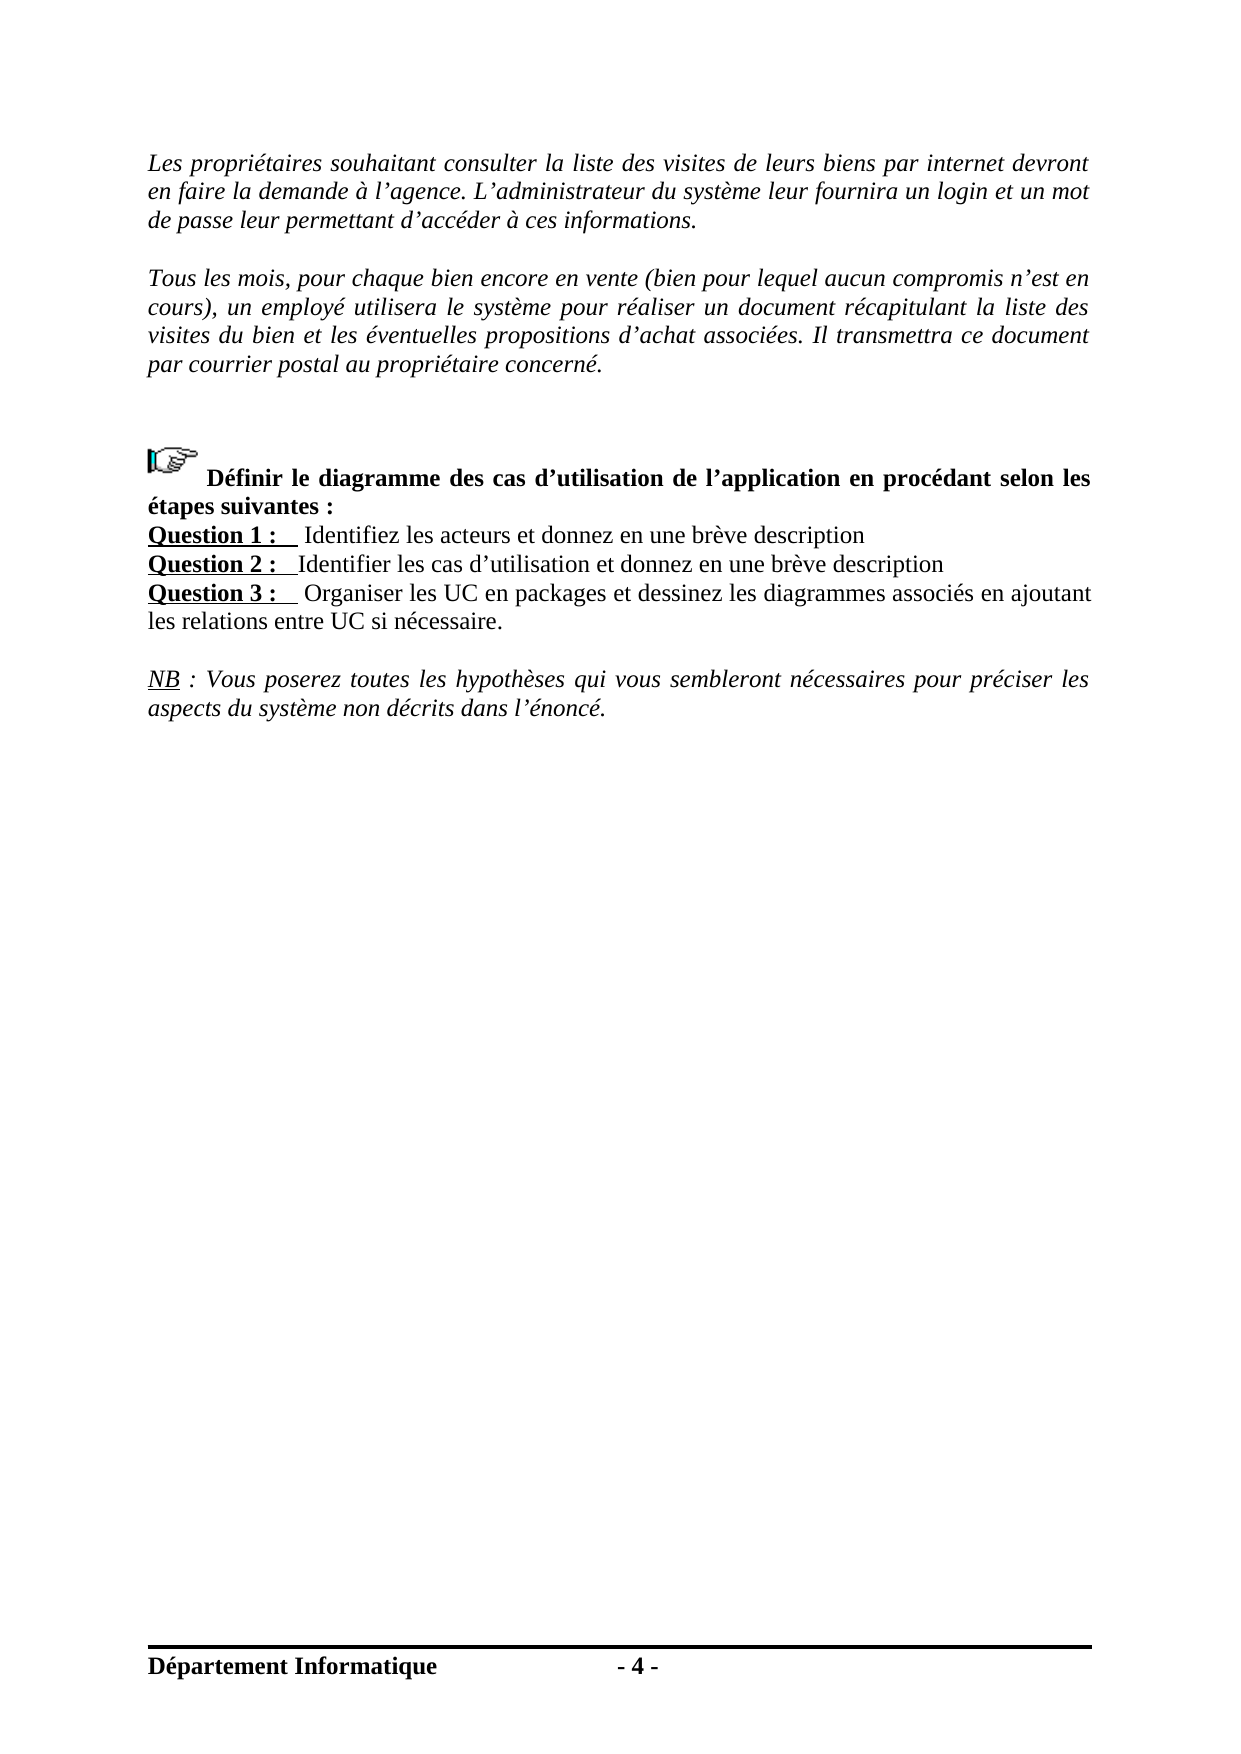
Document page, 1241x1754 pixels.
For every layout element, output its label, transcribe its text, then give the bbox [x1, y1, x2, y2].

text Tous les mois, pour chaque bien encore en vente (bien pour lequel aucun compromis n’est en cours), un employé utilisera le système pour réaliser un document récapitulant la liste des visites du bien et les éventuelles propositions d’achat associées. Il transmettra ce document par courrier postal au propriétaire concerné. [148, 263, 1092, 378]
list Identifier les cas d’utilisation et donnez en une brève description [148, 549, 1092, 578]
list Organiser les UC en packages et dessinez les diagrammes associés en ajoutant les relations entre UC si nécessaire. [148, 578, 1092, 635]
text Les propriétaires souhaitant consulter la liste des visites de leurs biens par internet devront en faire la demande à l’agence. L’administrateur du système leur fournira un login et un mot de passe leur permettant d’accéder à ces informations. [148, 148, 1092, 234]
list Identifiez les acteurs et donnez en une brève description [148, 520, 1092, 549]
text Définir le diagramme des cas d’utilisation de l’application en procédant selon les étapes suivantes : [148, 436, 1092, 520]
picture [147, 436, 198, 486]
text NB : Vous poserez toutes les hypothèses qui vous sembleront nécessaires pour préciser les aspects du système non décrits dans l’énoncé. [148, 664, 1092, 721]
